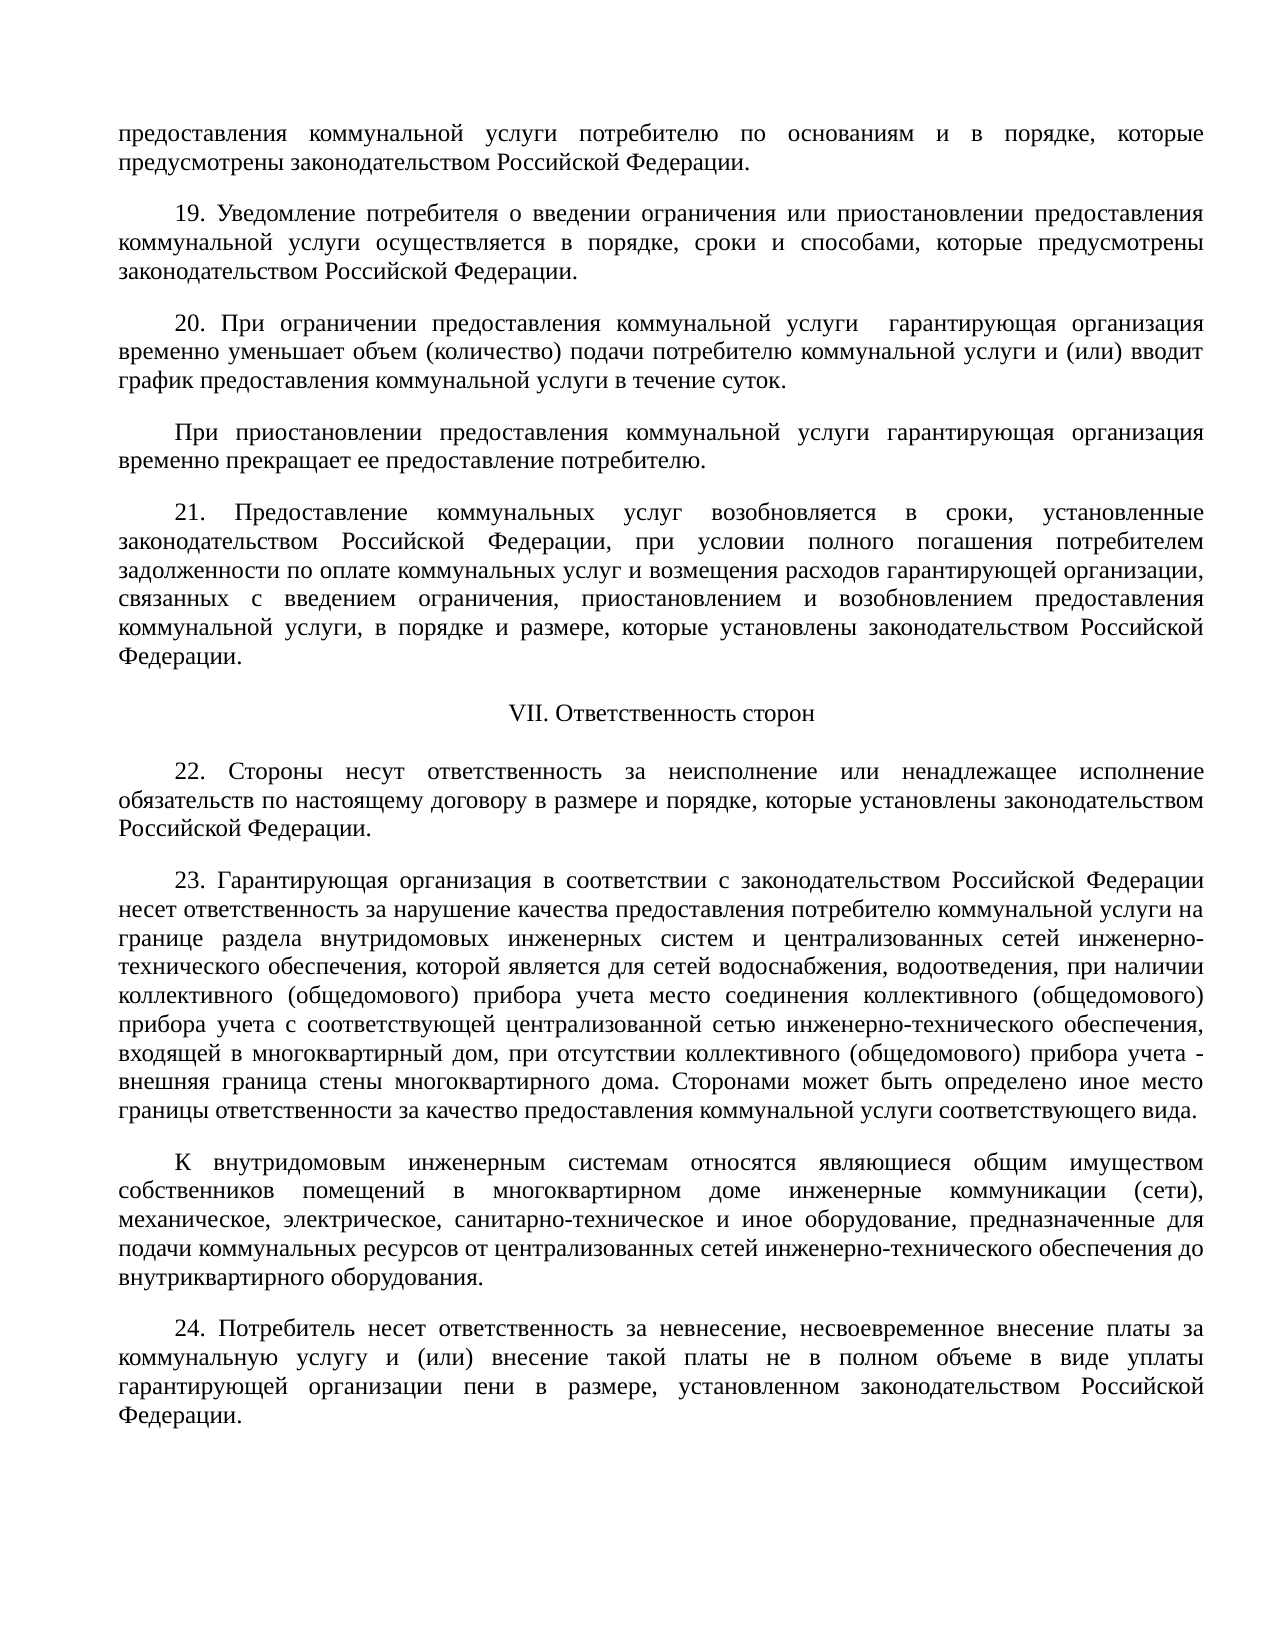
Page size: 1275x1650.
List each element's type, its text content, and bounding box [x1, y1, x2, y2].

text К внутридомовым инженерным системам относятся являющиеся общим имуществом собственников помещений в многоквартирном доме инженерные коммуникации (сети), механическое, электрическое, санитарно-техническое и иное оборудование, предназначенные для подачи коммунальных ресурсов от централизованных сетей инженерно-технического обеспечения до внутриквартирного оборудования. [118, 1147, 1205, 1291]
text 22. Стороны несут ответственность за неисполнение или ненадлежащее исполнение обязательств по настоящему договору в размере и порядке, которые установлены законодательством Российской Федерации. [118, 756, 1205, 842]
text 21. Предоставление коммунальных услуг возобновляется в сроки, установленные законодательством Российской Федерации, при условии полного погашения потребителем задолженности по оплате коммунальных услуг и возмещения расходов гарантирующей организации, связанных с введением ограничения, приостановлением и возобновлением предоставления коммунальной услуги, в порядке и размере, которые установлены законодательством Российской Федерации. [118, 497, 1205, 670]
text 24. Потребитель несет ответственность за невнесение, несвоевременное внесение платы за коммунальную услугу и (или) внесение такой платы не в полном объеме в виде уплаты гарантирующей организации пени в размере, установленном законодательством Российской Федерации. [118, 1313, 1205, 1428]
text 19. Уведомление потребителя о введении ограничения или приостановлении предоставления коммунальной услуги осуществляется в порядке, сроки и способами, которые предусмотрены законодательством Российской Федерации. [118, 198, 1205, 285]
text 20. При ограничении предоставления коммунальной услуги гарантирующая организация временно уменьшает объем (количество) подачи потребителю коммунальной услуги и (или) вводит график предоставления коммунальной услуги в течение суток. [118, 308, 1205, 394]
text При приостановлении предоставления коммунальной услуги гарантирующая организация временно прекращает ее предоставление потребителю. [118, 417, 1205, 474]
text 23. Гарантирующая организация в соответствии с законодательством Российской Федерации несет ответственность за нарушение качества предоставления потребителю коммунальной услуги на границе раздела внутридомовых инженерных систем и централизованных сетей инженерно-технического обеспечения, которой является для сетей водоснабжения, водоотведения, при наличии коллективного (общедомового) прибора учета место соединения коллективного (общедомового) прибора учета с соответствующей централизованной сетью инженерно-технического обеспечения, входящей в многоквартирный дом, при отсутствии коллективного (общедомового) прибора учета - внешняя граница стены многоквартирного дома. Сторонами может быть определено иное место границы ответственности за качество предоставления коммунальной услуги соответствующего вида. [118, 865, 1205, 1124]
subtitle VII. Ответственность сторон [118, 698, 1205, 727]
text предоставления коммунальной услуги потребителю по основаниям и в порядке, которые предусмотрены законодательством Российской Федерации. [118, 118, 1205, 176]
